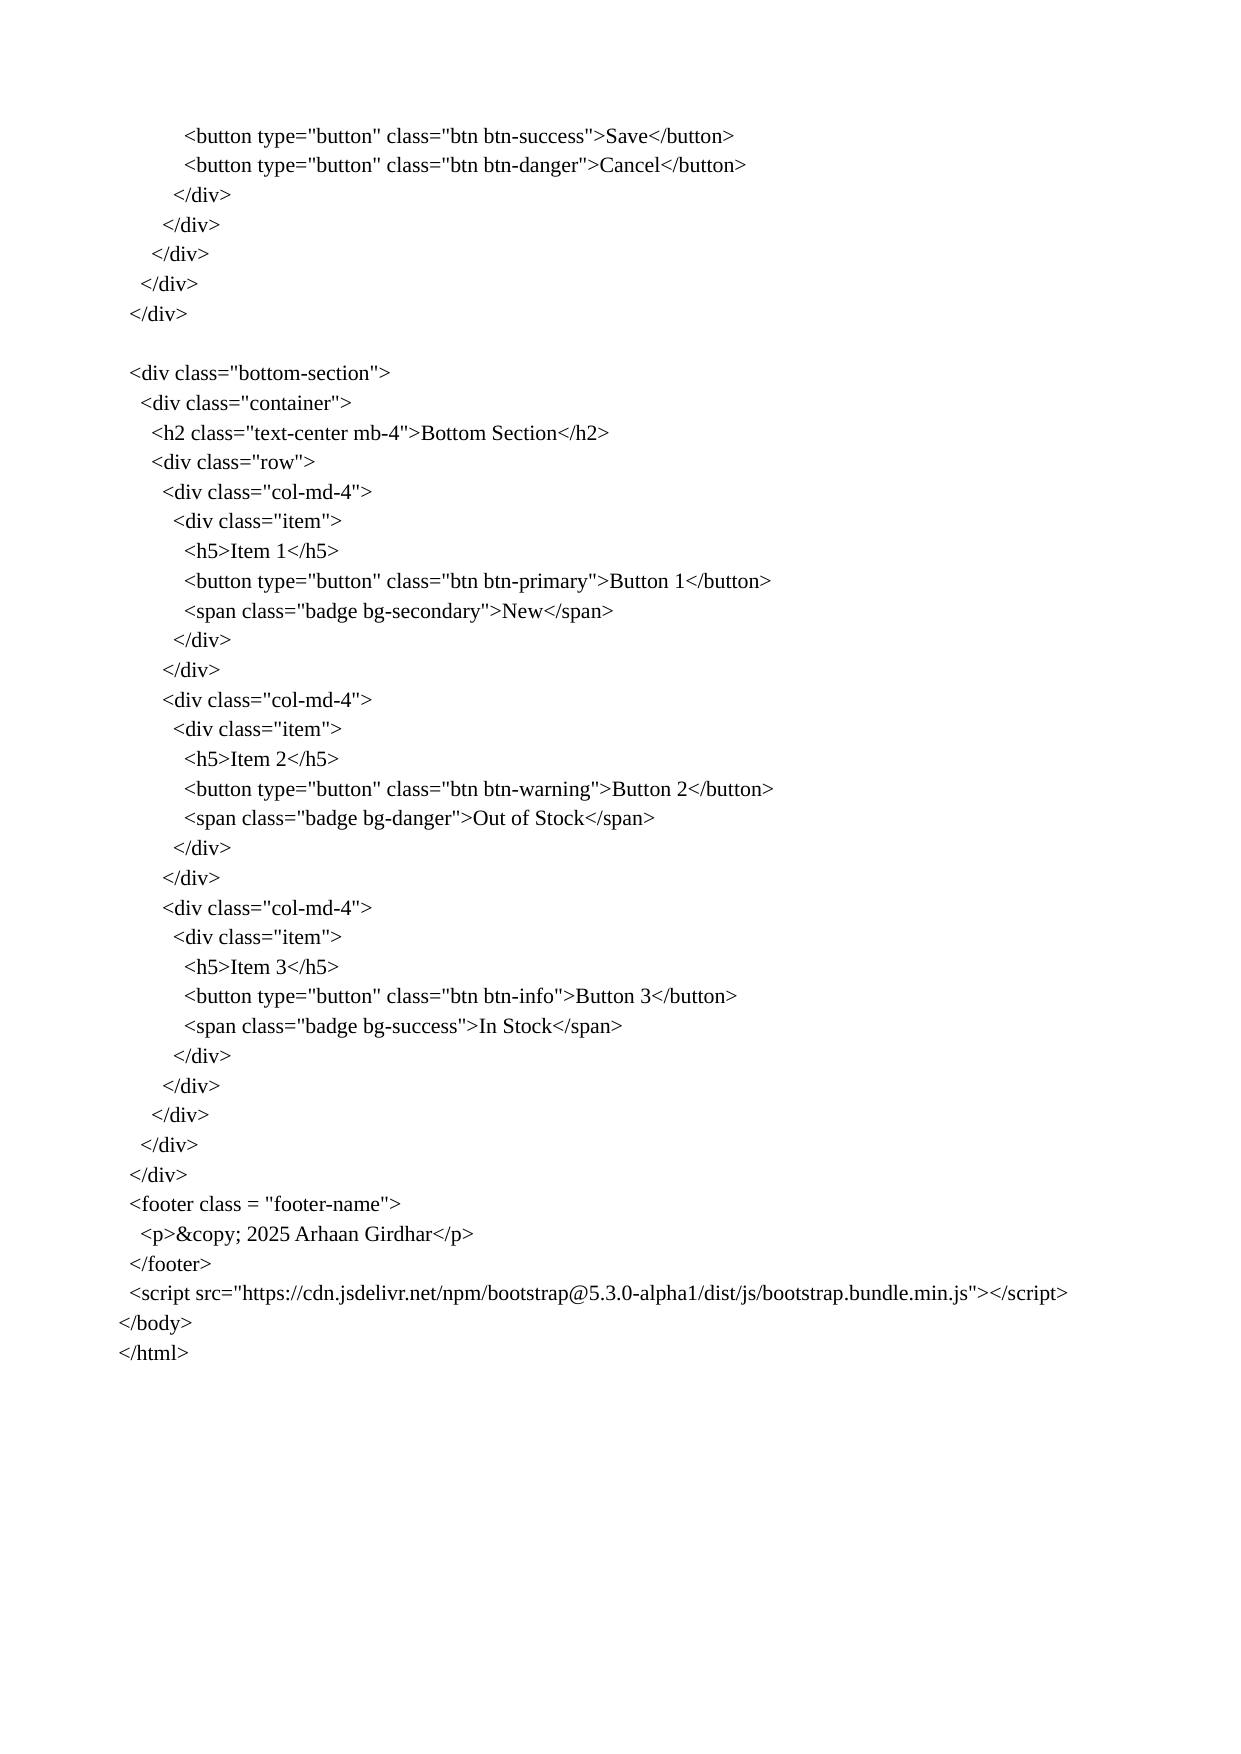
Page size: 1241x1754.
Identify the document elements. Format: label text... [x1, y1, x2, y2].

text <button type="button" class="btn btn-info">Button 3</button> [118, 979, 1122, 1009]
text <span class="badge bg-success">In Stock</span> [118, 1009, 1122, 1038]
text <button type="button" class="btn btn-warning">Button 2</button> [118, 771, 1122, 801]
text <button type="button" class="btn btn-danger">Cancel</button> [118, 148, 1122, 177]
text </html> [118, 1335, 1122, 1365]
text </div> [118, 177, 1122, 207]
text <h5>Item 3</h5> [118, 949, 1122, 979]
text <script src="https://cdn.jsdelivr.net/npm/bootstrap@5.3.0-alpha1/dist/js/bootstrap.bundle.min.js"></script> [118, 1276, 1122, 1306]
text </div> [118, 296, 1122, 326]
text <h2 class="text-center mb-4">Bottom Section</h2> [118, 415, 1122, 445]
text </div> [118, 652, 1122, 682]
text <footer class = "footer-name"> [118, 1187, 1122, 1217]
text </div> [118, 860, 1122, 890]
text </div> [118, 623, 1122, 652]
text <button type="button" class="btn btn-success">Save</button> [118, 118, 1122, 148]
text </div> [118, 831, 1122, 860]
text <div class="bottom-section"> [118, 356, 1122, 385]
text <div class="col-md-4"> [118, 474, 1122, 504]
text </div> [118, 1098, 1122, 1127]
text </div> [118, 207, 1122, 237]
text <div class="col-md-4"> [118, 890, 1122, 920]
text <div class="item"> [118, 920, 1122, 949]
text </div> [118, 1157, 1122, 1187]
text <h5>Item 1</h5> [118, 534, 1122, 563]
text <div class="container"> [118, 385, 1122, 415]
text </div> [118, 1038, 1122, 1068]
text </div> [118, 1127, 1122, 1157]
text <p>&copy; 2025 Arhaan Girdhar</p> [118, 1217, 1122, 1246]
text <span class="badge bg-danger">Out of Stock</span> [118, 801, 1122, 831]
text <div class="row"> [118, 445, 1122, 474]
text <h5>Item 2</h5> [118, 742, 1122, 771]
text <span class="badge bg-secondary">New</span> [118, 593, 1122, 623]
text <div class="col-md-4"> [118, 682, 1122, 712]
text <div class="item"> [118, 504, 1122, 534]
text </body> [118, 1306, 1122, 1335]
text <button type="button" class="btn btn-primary">Button 1</button> [118, 563, 1122, 593]
text </div> [118, 1068, 1122, 1098]
text </footer> [118, 1246, 1122, 1276]
text </div> [118, 267, 1122, 296]
text </div> [118, 237, 1122, 267]
text <div class="item"> [118, 712, 1122, 742]
